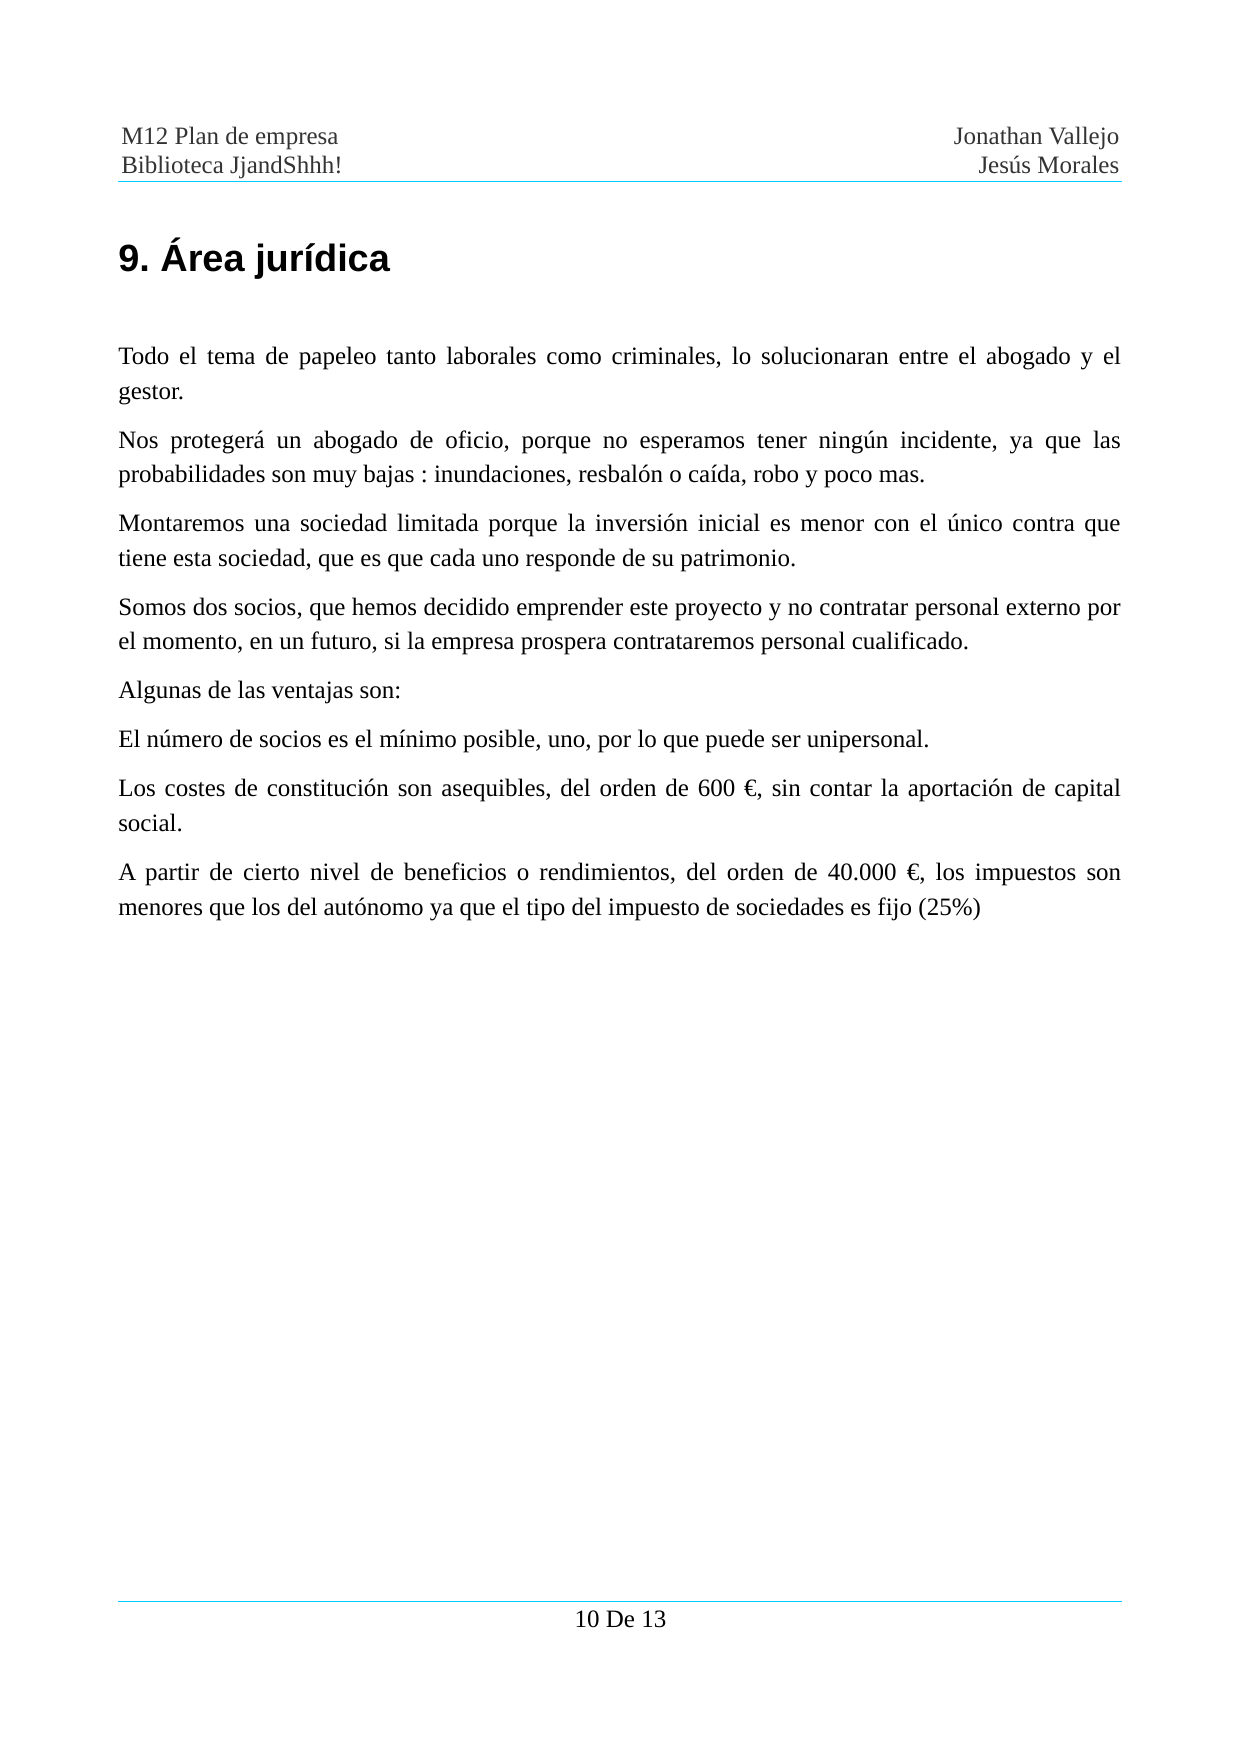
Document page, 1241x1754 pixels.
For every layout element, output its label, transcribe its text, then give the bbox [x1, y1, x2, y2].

text Somos dos socios, que hemos decidido emprender este proyecto y no contratar personal externo por el momento, en un futuro, si la empresa prospera contrataremos personal cualificado. [118, 592, 1122, 655]
text Los costes de constitución son asequibles, del orden de 600 €, sin contar la aportación de capital social. [118, 773, 1122, 837]
text Todo el tema de papeleo tanto laborales como criminales, lo solucionaran entre el abogado y el gestor. [118, 341, 1122, 404]
text A partir de cierto nivel de beneficios o rendimientos, del orden de 40.000 €, los impuestos son menores que los del autónomo ya que el tipo del impuesto de sociedades es fijo (25%) [118, 857, 1122, 920]
text Algunas de las ventajas son: [118, 675, 1122, 704]
text El número de socios es el mínimo posible, uno, por lo que puede ser unipersonal. [118, 724, 1122, 753]
text Nos protegerá un abogado de oficio, porque no esperamos tener ningún incidente, ya que las probabilidades son muy bajas : inundaciones, resbalón o caída, robo y poco mas. [118, 425, 1122, 488]
subtitle 9. Área jurídica [118, 236, 1122, 280]
text Montaremos una sociedad limitada porque la inversión inicial es menor con el único contra que tiene esta sociedad, que es que cada uno responde de su patrimonio. [118, 508, 1122, 572]
